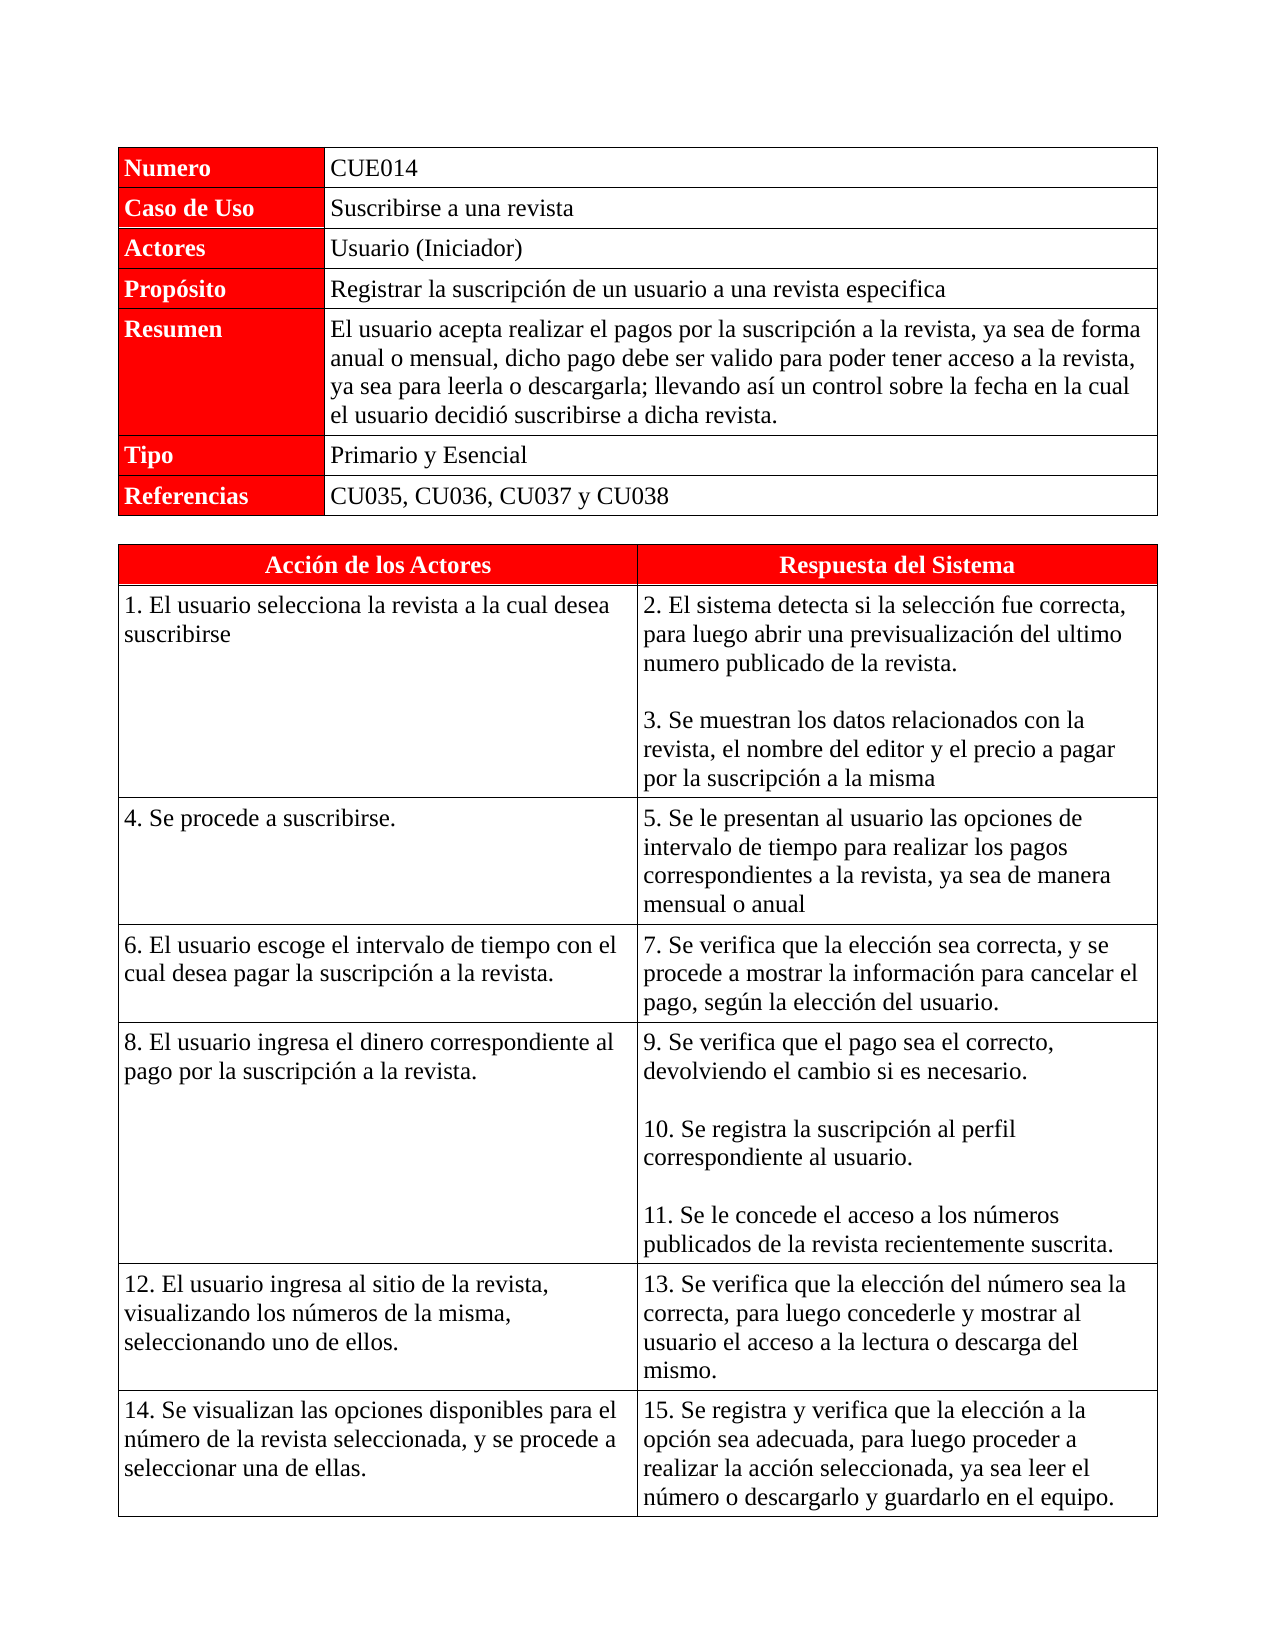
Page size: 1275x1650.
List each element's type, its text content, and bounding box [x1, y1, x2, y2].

table_header Acción de los Actores [119, 545, 637, 584]
table_cell Referencias [119, 476, 324, 515]
table_cell 4. Se procede a suscribirse. [119, 798, 637, 924]
table_cell 13. Se verifica que la elección del número sea la correcta, para luego concederle y mostrar al usuario el acceso a la lectura o descarga del mismo. [638, 1264, 1157, 1390]
table_cell El usuario acepta realizar el pagos por la suscripción a la revista, ya sea de forma anual o mensual, dicho pago debe ser valido para poder tener acceso a la revista, ya sea para leerla o descargarla; llevando así un control sobre la fecha en la cual el usuario decidió suscribirse a dicha revista. [325, 309, 1157, 435]
table_cell 5. Se le presentan al usuario las opciones de intervalo de tiempo para realizar los pagos correspondientes a la revista, ya sea de manera mensual o anual [638, 798, 1157, 924]
table_cell CU035, CU036, CU037 y CU038 [325, 476, 1157, 515]
table_cell Resumen [119, 309, 324, 435]
table_cell 1. El usuario selecciona la revista a la cual desea suscribirse [119, 586, 637, 797]
table_header CUE014 [325, 148, 1157, 187]
table_cell Propósito [119, 269, 324, 308]
table_cell Primario y Esencial [325, 436, 1157, 475]
table_cell 7. Se verifica que la elección sea correcta, y se procede a mostrar la información para cancelar el pago, según la elección del usuario. [638, 925, 1157, 1022]
table_cell 15. Se registra y verifica que la elección a la opción sea adecuada, para luego proceder a realizar la acción seleccionada, ya sea leer el número o descargarlo y guardarlo en el equipo. [638, 1391, 1157, 1516]
table_cell Actores [119, 229, 324, 268]
table_cell Tipo [119, 436, 324, 475]
table_header Numero [119, 148, 324, 187]
table_cell 8. El usuario ingresa el dinero correspondiente al pago por la suscripción a la revista. [119, 1023, 637, 1263]
table_cell Usuario (Iniciador) [325, 229, 1157, 268]
table_cell Suscribirse a una revista [325, 188, 1157, 227]
table_cell 12. El usuario ingresa al sitio de la revista, visualizando los números de la misma, seleccionando uno de ellos. [119, 1264, 637, 1390]
table_header Respuesta del Sistema [638, 545, 1157, 584]
table_cell Registrar la suscripción de un usuario a una revista especifica [325, 269, 1157, 308]
table_cell 2. El sistema detecta si la selección fue correcta, para luego abrir una previsualización del ultimo numero publicado de la revista. 3. Se muestran los datos relacionados con la revista, el nombre del editor y el precio a pagar por la suscripción a la misma [638, 586, 1157, 797]
table_cell 14. Se visualizan las opciones disponibles para el número de la revista seleccionada, y se procede a seleccionar una de ellas. [119, 1391, 637, 1516]
table_cell Caso de Uso [119, 188, 324, 227]
table_cell 6. El usuario escoge el intervalo de tiempo con el cual desea pagar la suscripción a la revista. [119, 925, 637, 1022]
table_cell 9. Se verifica que el pago sea el correcto, devolviendo el cambio si es necesario. 10. Se registra la suscripción al perfil correspondiente al usuario. 11. Se le concede el acceso a los números publicados de la revista recientemente suscrita. [638, 1023, 1157, 1263]
